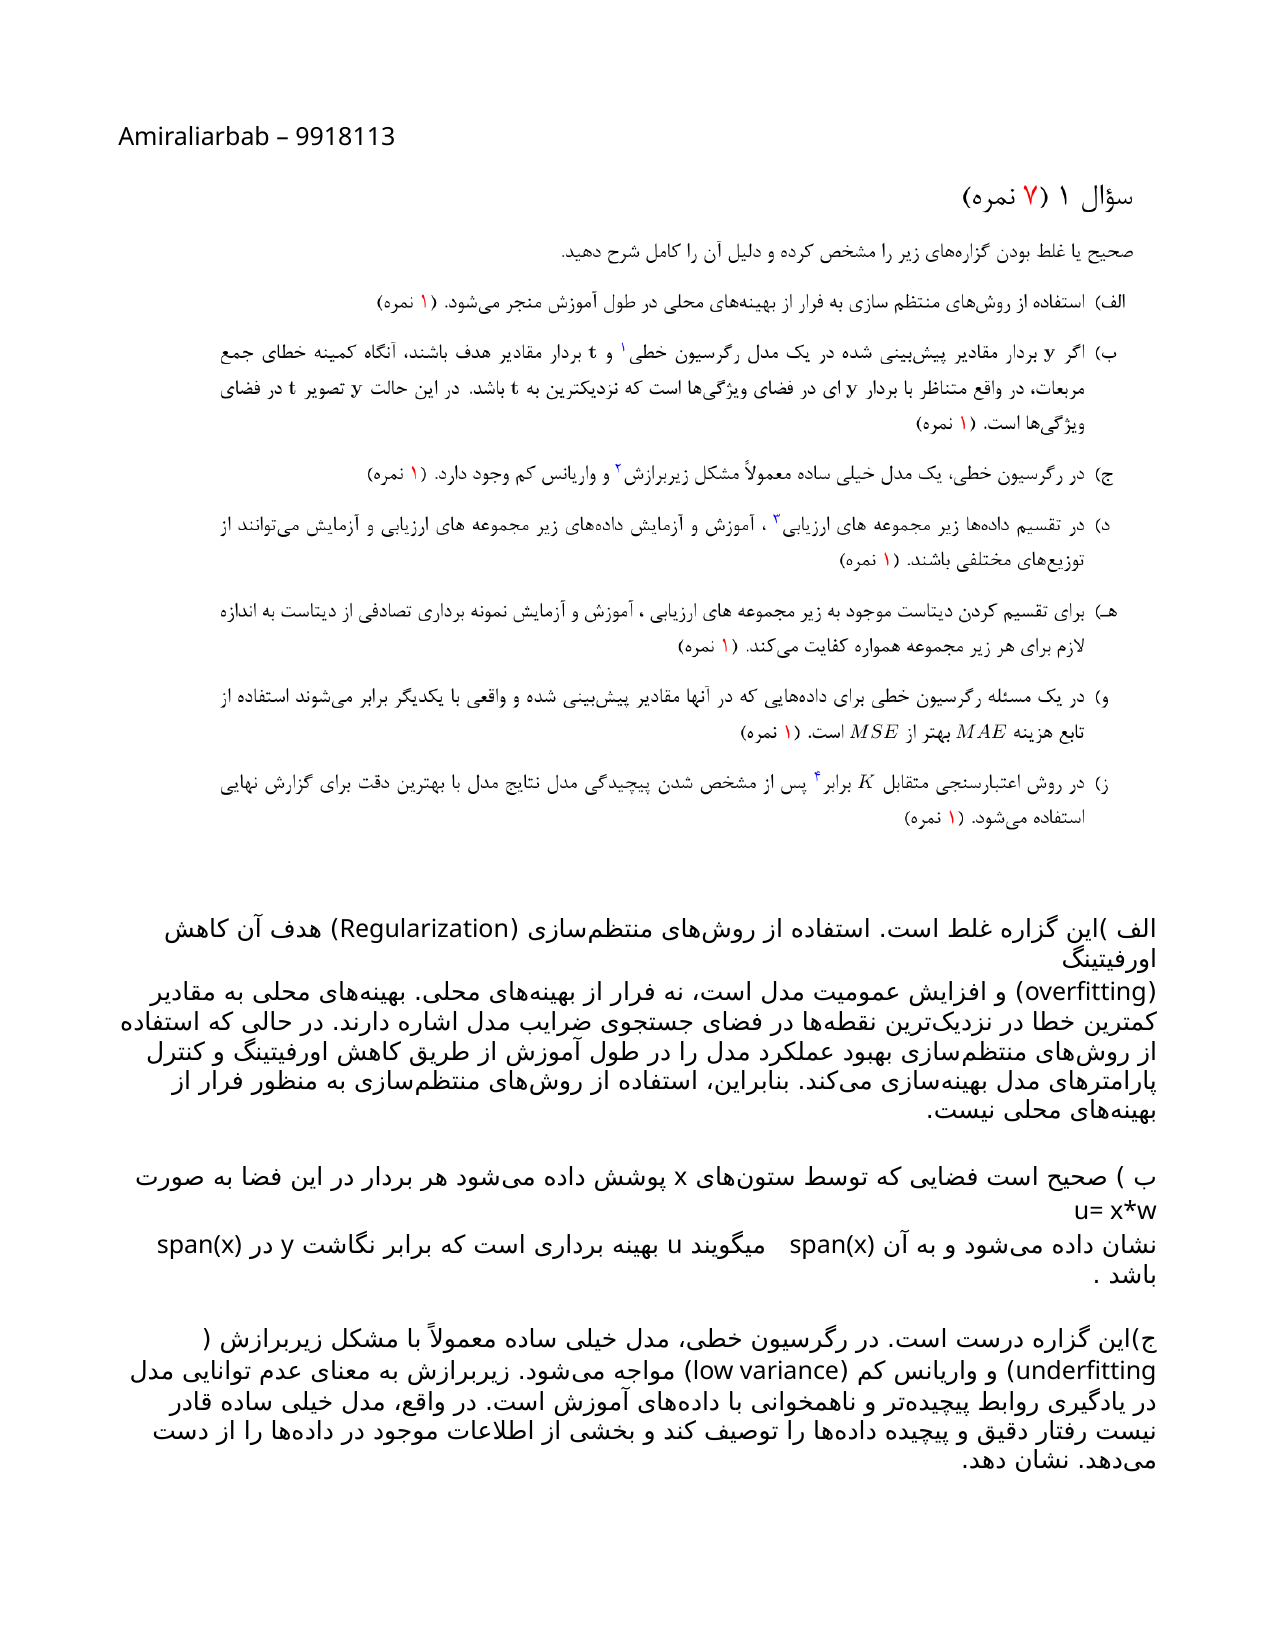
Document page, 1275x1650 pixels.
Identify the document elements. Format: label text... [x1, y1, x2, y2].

text (overfitting) و افزایش عمومیت مدل است، نه فرار از بهینه‌های محلی. بهینه‌های محلی به مقادیر کمترین خطا در نزدیک‌ترین نقطه‌ها در فضای جستجوی ضرایب مدل اشاره دارند. در حالی که استفاده از روش‌های منتظم‌سازی بهبود عملکرد مدل را در طول آموزش از طریق کاهش اورفیتینگ و کنترل پارامترهای مدل بهینه‌سازی می‌کند. بنابراین، استفاده از روش‌های منتظم‌سازی به منظور فرار از بهینه‌های محلی نیست. [118, 973, 1157, 1124]
text ب ) صحیح است فضایی که توسط ستون‌های x پوشش داده می‌شود هر بردار در این فضا به صورت u= x*w [118, 1158, 1157, 1226]
text نشان داده می‌شود و به آن span(x) میگویند u بهینه برداری است که برابر نگاشت y در span(x) باشد . [118, 1226, 1157, 1290]
picture [118, 181, 1157, 843]
text ج)این گزاره درست است. در رگرسیون خطی، مدل خیلی ساده معمولاً با مشکل زیربرازش (underfitting) و واریانس کم (low variance) مواجه می‌شود. زیربرازش به معنای عدم توانایی مدل در یادگیری روابط پیچیده‌تر و ناهمخوانی با داده‌های آموزش است. در واقع، مدل خیلی ساده قادر نیست رفتار دقیق و پیچیده داده‌ها را توصیف کند و بخشی از اطلاعات موجود در داده‌ها را از دست می‌دهد. نشان دهد. [118, 1324, 1157, 1508]
text الف )این گزاره غلط است. استفاده از روش‌های منتظم‌سازی (Regularization) هدف آن کاهش اورفیتینگ [118, 910, 1157, 973]
